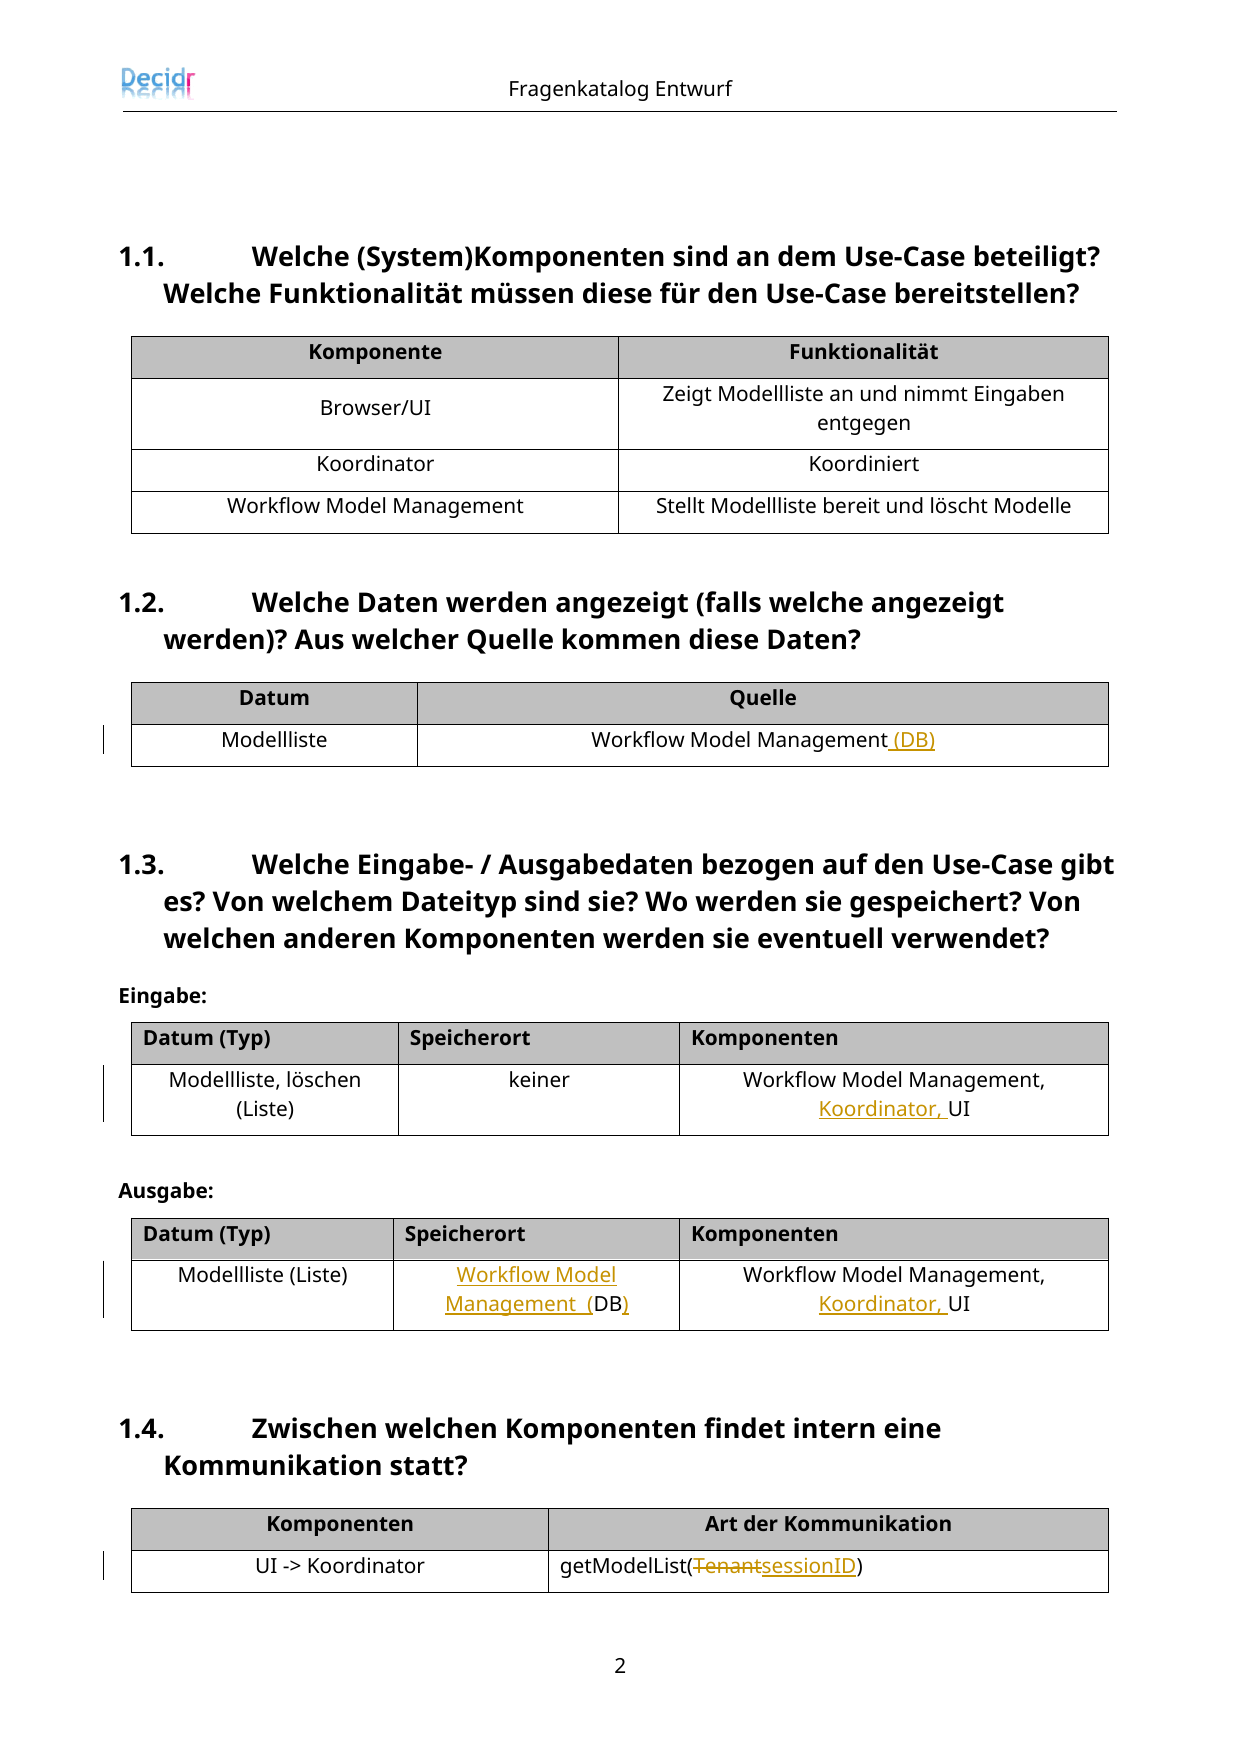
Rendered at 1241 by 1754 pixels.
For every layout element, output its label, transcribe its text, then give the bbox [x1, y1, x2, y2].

table_header Datum [132, 683, 417, 724]
subtitle Zwischen welchen Komponenten findet intern eine Kommunikation statt? [118, 1409, 1122, 1483]
table_cell Koordiniert [619, 450, 1108, 491]
picture [118, 64, 200, 102]
table_cell Koordinator [132, 450, 618, 491]
table_cell Workflow Model Management, Koordinator, UI [680, 1261, 1108, 1330]
subtitle Welche Daten werden angezeigt (falls welche angezeigt werden)? Aus welcher Quelle kommen diese Daten? [118, 583, 1122, 657]
table_cell Modellliste [132, 725, 417, 766]
table_cell Stellt Modellliste bereit und löscht Modelle [619, 492, 1108, 532]
table_header Komponenten [680, 1023, 1108, 1064]
table_cell UI -> Koordinator [132, 1551, 548, 1592]
table_cell keiner [399, 1065, 679, 1135]
table_header Datum (Typ) [132, 1219, 393, 1259]
table_cell Workflow Model Management, Koordinator, UI [680, 1065, 1108, 1135]
subtitle Welche Eingabe- / Ausgabedaten bezogen auf den Use-Case gibt es? Von welchem Dateityp sind sie? Wo werden sie gespeichert? Von welchen anderen Komponenten werden sie eventuell verwendet? [118, 846, 1122, 956]
table_header Art der Kommunikation [549, 1509, 1108, 1550]
table_cell Workflow Model Management (DB) [418, 725, 1108, 766]
table_header Komponenten [680, 1219, 1108, 1259]
table_cell Browser/UI [132, 379, 618, 448]
table_cell Modellliste (Liste) [132, 1261, 393, 1330]
table_header Speicherort [394, 1219, 679, 1259]
subtitle Welche (System)Komponenten sind an dem Use-Case beteiligt? Welche Funktionalität müssen diese für den Use-Case bereitstellen? [118, 237, 1122, 311]
table_cell Workflow Model Management (DB) [394, 1261, 679, 1330]
table_header Speicherort [399, 1023, 679, 1064]
table_cell Zeigt Modellliste an und nimmt Eingaben entgegen [619, 379, 1108, 448]
table_cell Modellliste, löschen (Liste) [132, 1065, 398, 1135]
table_header Komponenten [132, 1509, 548, 1550]
table_header Komponente [132, 337, 618, 378]
text Ausgabe: [118, 1177, 1122, 1205]
table_header Quelle [418, 683, 1108, 724]
table_cell getModelList(sessionID) Return: modellist/tenant not found exception [549, 1551, 1108, 1592]
text Eingabe: [118, 981, 1122, 1010]
table_header Funktionalität [619, 337, 1108, 378]
table_header Datum (Typ) [132, 1023, 398, 1064]
table_cell Workflow Model Management [132, 492, 618, 532]
